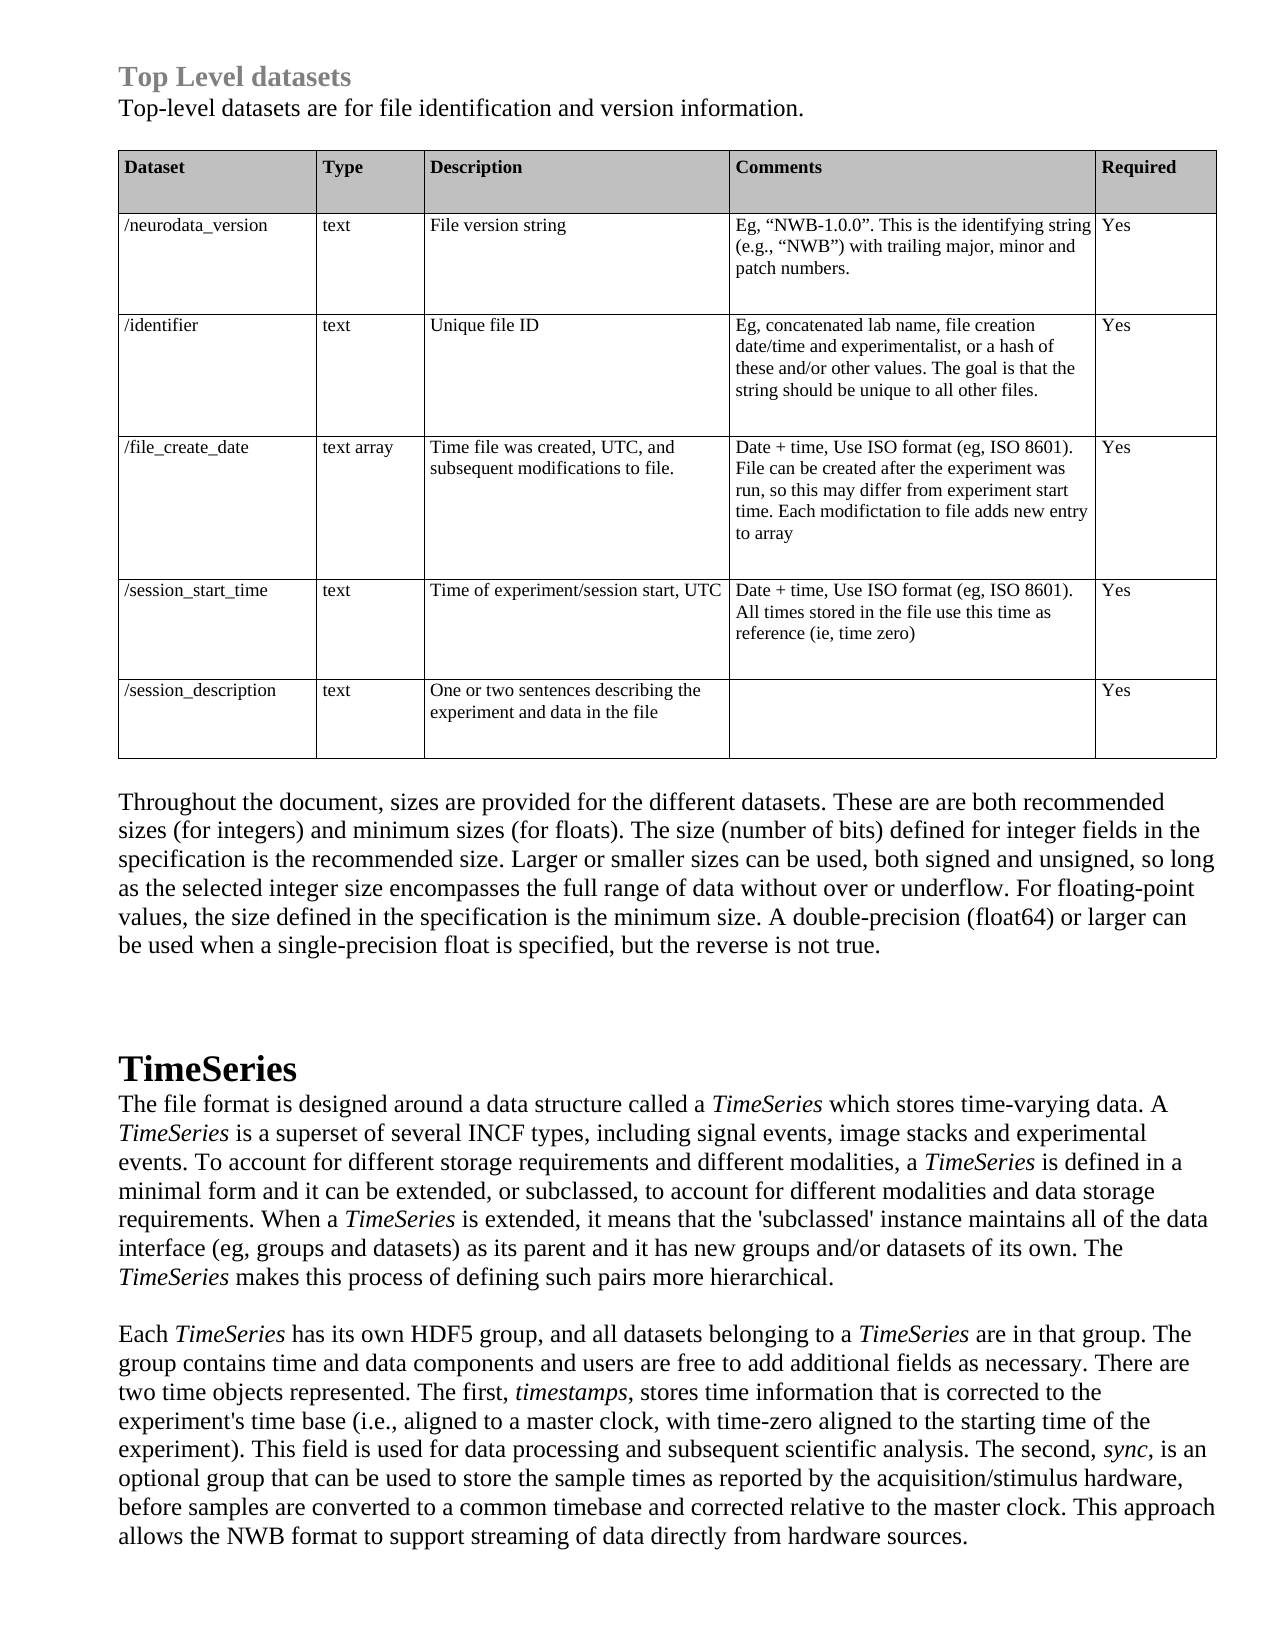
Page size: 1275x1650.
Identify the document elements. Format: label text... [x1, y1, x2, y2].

table_header Comments [730, 151, 1095, 213]
text Throughout the document, sizes are provided for the different datasets. These are are both recommended sizes (for integers) and minimum sizes (for floats). The size (number of bits) defined for integer fields in the specification is the recommended size. Larger or smaller sizes can be used, both signed and unsigned, so long as the selected integer size encompasses the full range of data without over or underflow. For floating-point values, the size defined in the specification is the minimum size. A double-precision (float64) or larger can be used when a single-precision float is specified, but the reverse is not true. [118, 787, 1216, 959]
table_cell Yes [1096, 214, 1216, 314]
table_header Type [317, 151, 424, 213]
table_cell Eg, “NWB-1.0.0”. This is the identifying string (e.g., “NWB”) with trailing major, minor and patch numbers. [730, 214, 1095, 314]
table_cell Yes [1096, 580, 1216, 679]
table_cell Date + time, Use ISO format (eg, ISO 8601). File can be created after the experiment was run, so this may differ from experiment start time. Each modifictation to file adds new entry to array [730, 437, 1095, 579]
table_cell File version string [425, 214, 729, 314]
table_cell text [317, 315, 424, 436]
text The file format is designed around a data structure called a TimeSeries which stores time-varying data. A TimeSeries is a superset of several INCF types, including signal events, image stacks and experimental events. To account for different storage requirements and different modalities, a TimeSeries is defined in a minimal form and it can be extended, or subclassed, to account for different modalities and data storage requirements. When a TimeSeries is extended, it means that the 'subclassed' instance maintains all of the data interface (eg, groups and datasets) as its parent and it has new groups and/or datasets of its own. The TimeSeries makes this process of defining such pairs more hierarchical. [118, 1089, 1216, 1291]
table_cell /identifier [119, 315, 316, 436]
table_cell text [317, 580, 424, 679]
table_cell /neurodata_version [119, 214, 316, 314]
table_cell One or two sentences describing the experiment and data in the file [425, 680, 729, 758]
table_header Description [425, 151, 729, 213]
table_cell Yes [1096, 680, 1216, 758]
table_cell [730, 680, 1095, 758]
table_cell text [317, 214, 424, 314]
table_cell Eg, concatenated lab name, file creation date/time and experimentalist, or a hash of these and/or other values. The goal is that the string should be unique to all other files. [730, 315, 1095, 436]
subtitle TimeSeries [118, 1046, 1216, 1089]
table_header Dataset [119, 151, 316, 213]
table_cell Unique file ID [425, 315, 729, 436]
table_header Required [1096, 151, 1216, 213]
table_cell /session_description [119, 680, 316, 758]
table_cell text [317, 680, 424, 758]
table_cell Yes [1096, 437, 1216, 579]
text Top-level datasets are for file identification and version information. [118, 93, 1216, 121]
table_cell Time file was created, UTC, and subsequent modifications to file. [425, 437, 729, 579]
table_cell text array [317, 437, 424, 579]
table_cell /file_create_date [119, 437, 316, 579]
text Each TimeSeries has its own HDF5 group, and all datasets belonging to a TimeSeries are in that group. The group contains time and data components and users are free to add additional fields as necessary. There are two time objects represented. The first, timestamps, stores time information that is corrected to the experiment's time base (i.e., aligned to a master clock, with time-zero aligned to the starting time of the experiment). This field is used for data processing and subsequent scientific analysis. The second, sync, is an optional group that can be used to store the sample times as reported by the acquisition/stimulus hardware, before samples are converted to a common timebase and corrected relative to the master clock. This approach allows the NWB format to support streaming of data directly from hardware sources. [118, 1319, 1216, 1549]
table_cell Date + time, Use ISO format (eg, ISO 8601). All times stored in the file use this time as reference (ie, time zero) [730, 580, 1095, 679]
table_cell /session_start_time [119, 580, 316, 679]
table_cell Time of experiment/session start, UTC [425, 580, 729, 679]
subtitle Top Level datasets [118, 59, 1216, 93]
table_cell Yes [1096, 315, 1216, 436]
